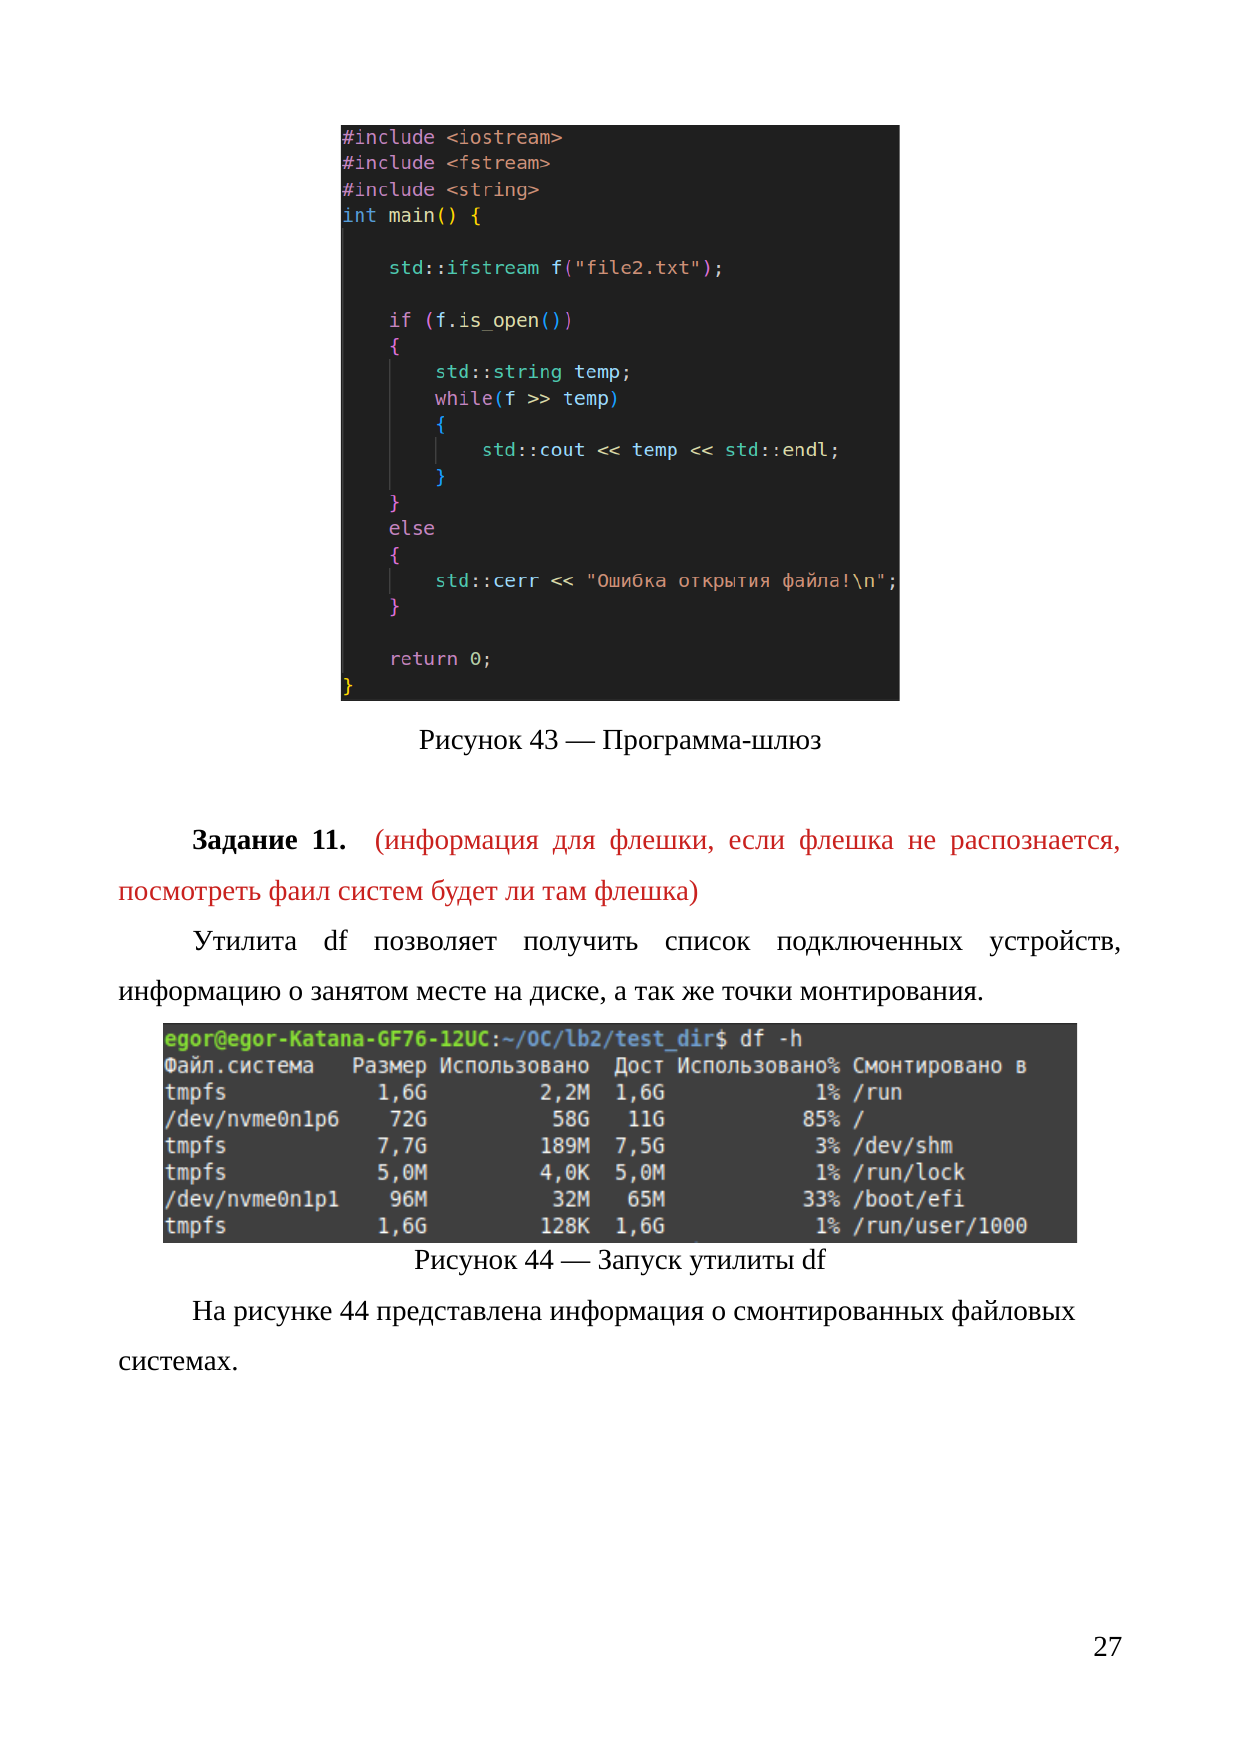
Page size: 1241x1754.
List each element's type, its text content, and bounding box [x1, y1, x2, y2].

picture [340, 125, 900, 701]
subtitle Задание 11. (информация для флешки, если флешка не распознается, посмотреть фаил систем будет ли там флешка) [118, 822, 1122, 906]
subtitle Рисунок 44 — Запуск утилиты df [118, 1024, 1122, 1276]
subtitle Утилита df позволяет получить список подключенных устройств, информацию о занятом месте на диске, а так же точки монтирования. [118, 923, 1122, 1007]
subtitle На рисунке 44 представлена информация о смонтированных файловых системах. [118, 1293, 1122, 1377]
subtitle Рисунок 43 — Программа-шлюз [118, 722, 1122, 755]
picture [163, 1023, 1078, 1243]
